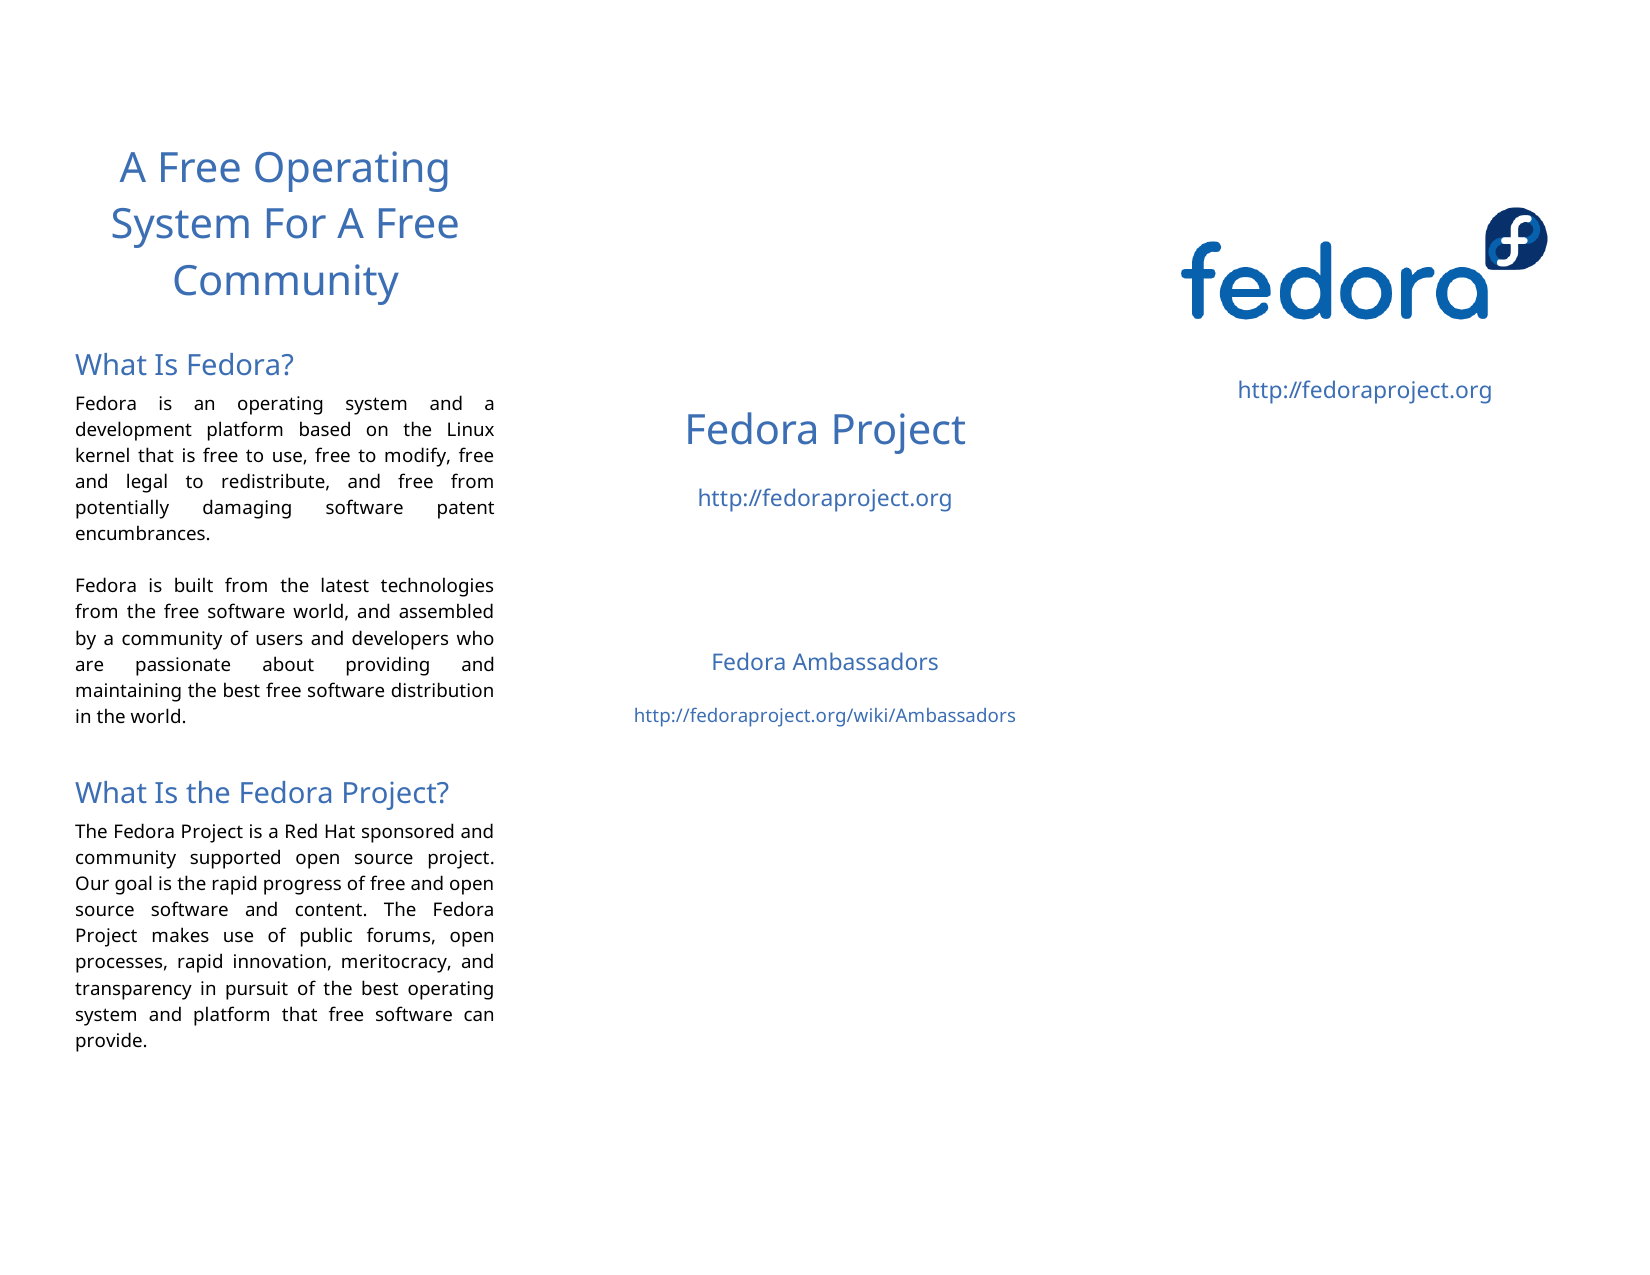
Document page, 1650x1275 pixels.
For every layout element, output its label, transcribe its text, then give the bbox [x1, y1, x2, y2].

subtitle Fedora Ambassadors [615, 645, 1035, 676]
text Fedora is an operating system and a development platform based on the Linux kernel that is free to use, free to modify, free and legal to redistribute, and free from potentially damaging software patent encumbrances. Fedora is built from the latest technologies from the free software world, and assembled by a community of users and developers who are passionate about providing and maintaining the best free software distribution in the world. [75, 390, 495, 729]
subtitle Fedora Project [615, 400, 1035, 457]
subtitle What Is Fedora? [75, 344, 495, 384]
subtitle http://fedoraproject.org/wiki/Ambassadors [615, 702, 1035, 728]
picture [1179, 205, 1551, 321]
text The Fedora Project is a Red Hat sponsored and community supported open source project. Our goal is the rapid progress of free and open source software and content. The Fedora Project makes use of public forums, open processes, rapid innovation, meritocracy, and transparency in pursuit of the best operating system and platform that free software can provide. [75, 818, 495, 1052]
subtitle http://fedoraproject.org [1155, 374, 1575, 405]
subtitle What Is the Fedora Project? [75, 773, 495, 812]
subtitle A Free Operating System For A Free Community [75, 137, 495, 307]
subtitle http://fedoraproject.org [615, 482, 1035, 513]
